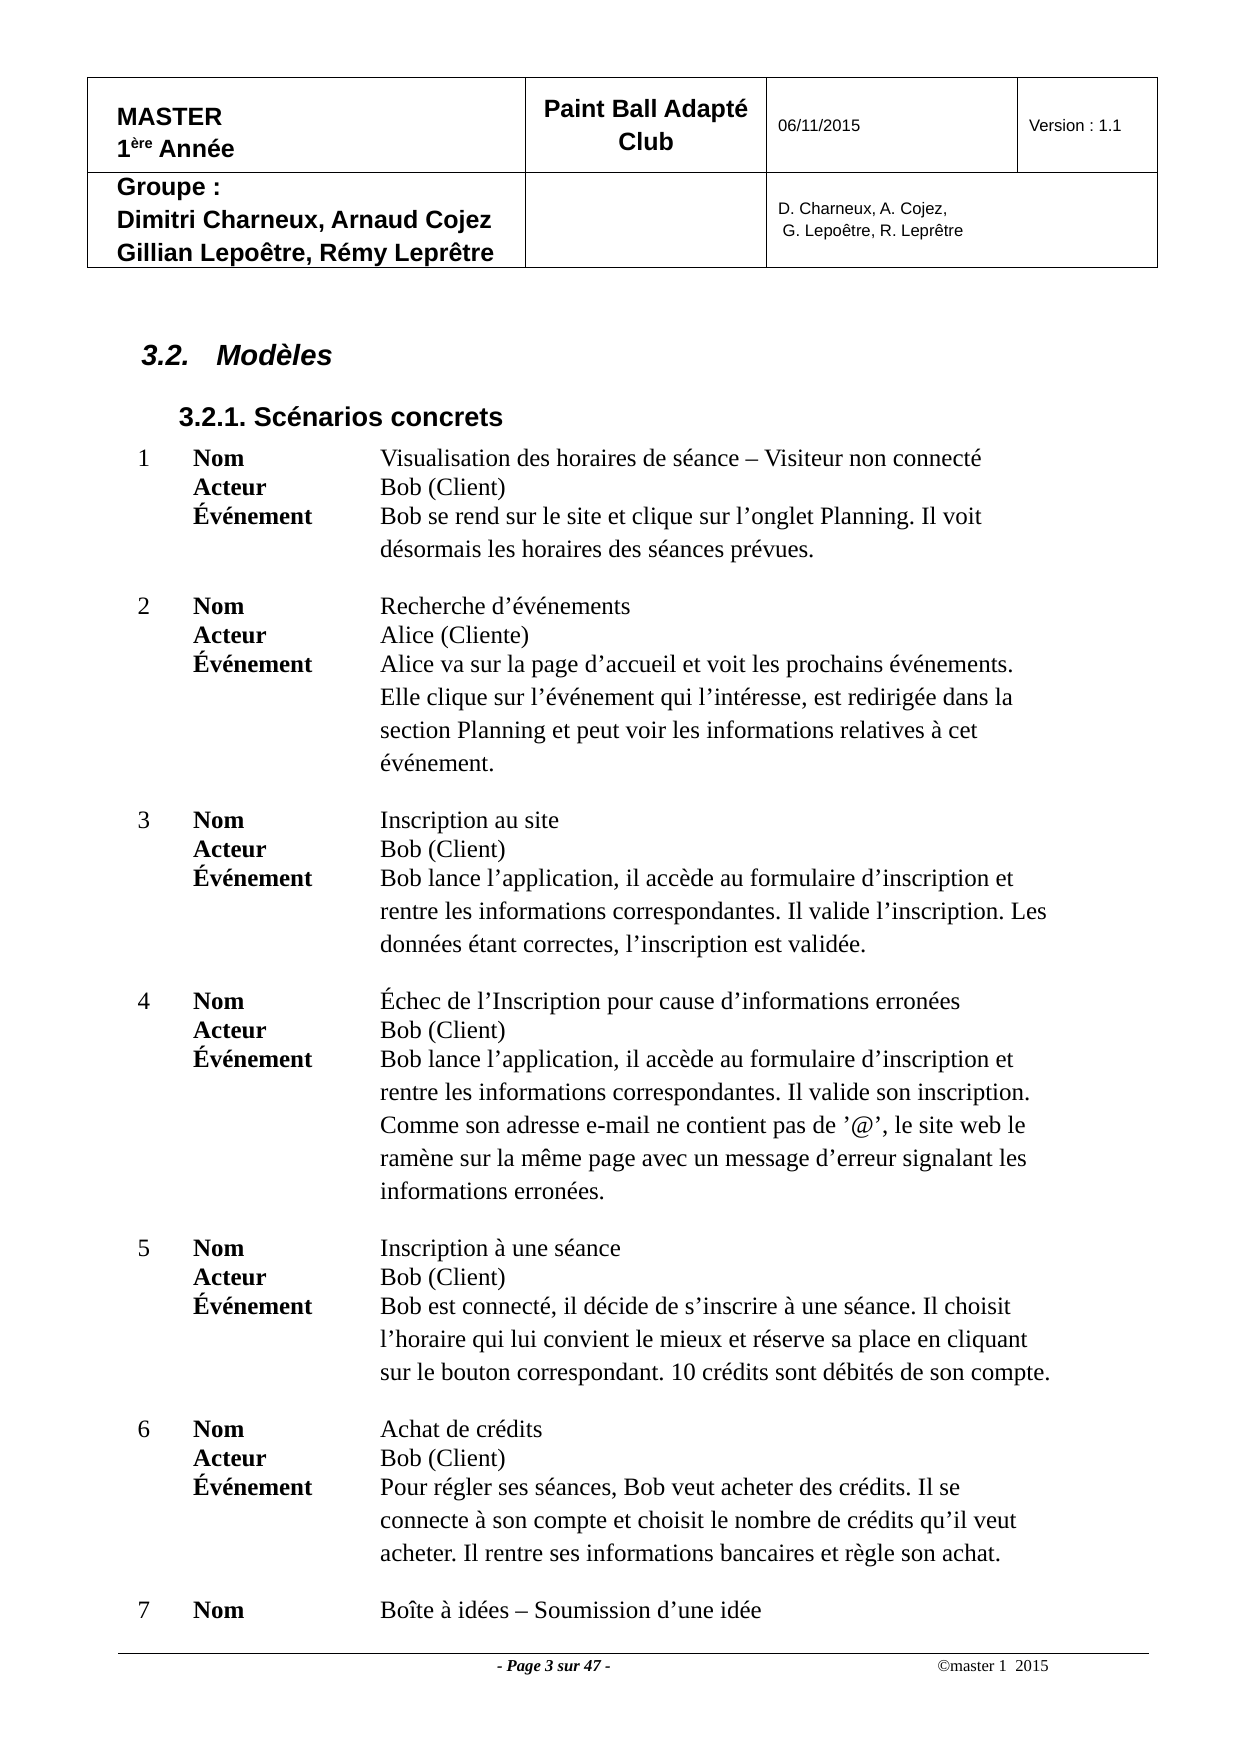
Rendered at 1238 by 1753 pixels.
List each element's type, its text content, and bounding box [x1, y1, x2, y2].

table_cell Nom [190, 1234, 377, 1262]
table_cell Bob est connecté, il décide de s’inscrire à une séance. Il choisit l’horaire qui lui convient le mieux et réserve sa place en cliquant sur le bouton correspondant. 10 crédits sont débités de son compte. [377, 1291, 1057, 1386]
table_cell Bob (Client) [377, 834, 1057, 863]
table_header Nom [190, 443, 377, 472]
table_cell Bob lance l’application, il accède au formulaire d’inscription et rentre les informations correspondantes. Il valide son inscription. Comme son adresse e-mail ne contient pas de ’@’, le site web le ramène sur la même page avec un message d’erreur signalant les informations erronées. [377, 1044, 1057, 1205]
table_cell [97, 1262, 190, 1291]
table_cell [190, 958, 377, 986]
table_cell 7 [97, 1596, 190, 1624]
table_cell [190, 563, 377, 591]
table_cell Alice va sur la page d’accueil et voit les prochains événements. Elle clique sur l’événement qui l’intéresse, est redirigée dans la section Planning et peut voir les informations relatives à cet événement. [377, 649, 1057, 777]
table_cell 6 [97, 1415, 190, 1443]
table_cell Bob (Client) [377, 472, 1057, 501]
table_cell Événement [190, 501, 377, 563]
table_cell [97, 472, 190, 501]
table_cell 5 [97, 1234, 190, 1262]
table_cell [190, 1386, 377, 1414]
table_cell Inscription à une séance [377, 1234, 1057, 1262]
table_cell Nom [190, 1596, 377, 1624]
table_cell [97, 1567, 190, 1596]
table_cell Bob (Client) [377, 1262, 1057, 1291]
table_cell Alice (Cliente) [377, 620, 1057, 649]
table_cell [97, 777, 190, 805]
table_cell Acteur [190, 1262, 377, 1291]
table_cell Événement [190, 1044, 377, 1205]
table_cell [97, 649, 190, 777]
table_cell [377, 1205, 1057, 1233]
table_cell [97, 1044, 190, 1205]
table_cell [97, 1205, 190, 1233]
table_cell Événement [190, 1472, 377, 1567]
table_cell Recherche d’événements [377, 591, 1057, 620]
table_cell [97, 1443, 190, 1472]
table_cell Nom [190, 1415, 377, 1443]
table_cell [97, 834, 190, 863]
table_cell Inscription au site [377, 805, 1057, 834]
table_cell 4 [97, 986, 190, 1015]
table_cell [97, 620, 190, 649]
table_cell 3 [97, 805, 190, 834]
table_cell [97, 563, 190, 591]
table_cell Acteur [190, 620, 377, 649]
table_cell [377, 777, 1057, 805]
table_cell Échec de l’Inscription pour cause d’informations erronées [377, 986, 1057, 1015]
table_cell [97, 501, 190, 563]
table_cell 2 [97, 591, 190, 620]
table_cell [97, 1291, 190, 1386]
table_cell [377, 1386, 1057, 1414]
table_cell [377, 563, 1057, 591]
table_cell [377, 1567, 1057, 1596]
table_cell Acteur [190, 1015, 377, 1044]
table_cell [190, 777, 377, 805]
table_cell Acteur [190, 472, 377, 501]
table_cell Événement [190, 1291, 377, 1386]
table_cell Acteur [190, 834, 377, 863]
table_cell [97, 1386, 190, 1414]
subtitle Scénarios concrets [178, 401, 1149, 432]
table_cell Bob (Client) [377, 1443, 1057, 1472]
table_cell Événement [190, 649, 377, 777]
table_cell [97, 1472, 190, 1567]
subtitle Modèles [141, 338, 1149, 371]
table_cell Événement [190, 863, 377, 958]
table_cell [190, 1567, 377, 1596]
table_cell [97, 958, 190, 986]
table_cell Bob lance l’application, il accède au formulaire d’inscription et rentre les informations correspondantes. Il valide l’inscription. Les données étant correctes, l’inscription est validée. [377, 863, 1057, 958]
table_cell Achat de crédits [377, 1415, 1057, 1443]
table_header Visualisation des horaires de séance – Visiteur non connecté [377, 443, 1057, 472]
table_cell Nom [190, 986, 377, 1015]
table_cell Nom [190, 591, 377, 620]
table_cell [377, 958, 1057, 986]
table_cell Pour régler ses séances, Bob veut acheter des crédits. Il se connecte à son compte et choisit le nombre de crédits qu’il veut acheter. Il rentre ses informations bancaires et règle son achat. [377, 1472, 1057, 1567]
table_cell Bob se rend sur le site et clique sur l’onglet Planning. Il voit désormais les horaires des séances prévues. [377, 501, 1057, 563]
table_cell Bob (Client) [377, 1015, 1057, 1044]
table_cell Boîte à idées – Soumission d’une idée [377, 1596, 1057, 1624]
table_header 1 [97, 443, 190, 472]
table_cell [97, 1015, 190, 1044]
table_cell [97, 863, 190, 958]
table_cell Acteur [190, 1443, 377, 1472]
table_cell Nom [190, 805, 377, 834]
table_cell [190, 1205, 377, 1233]
